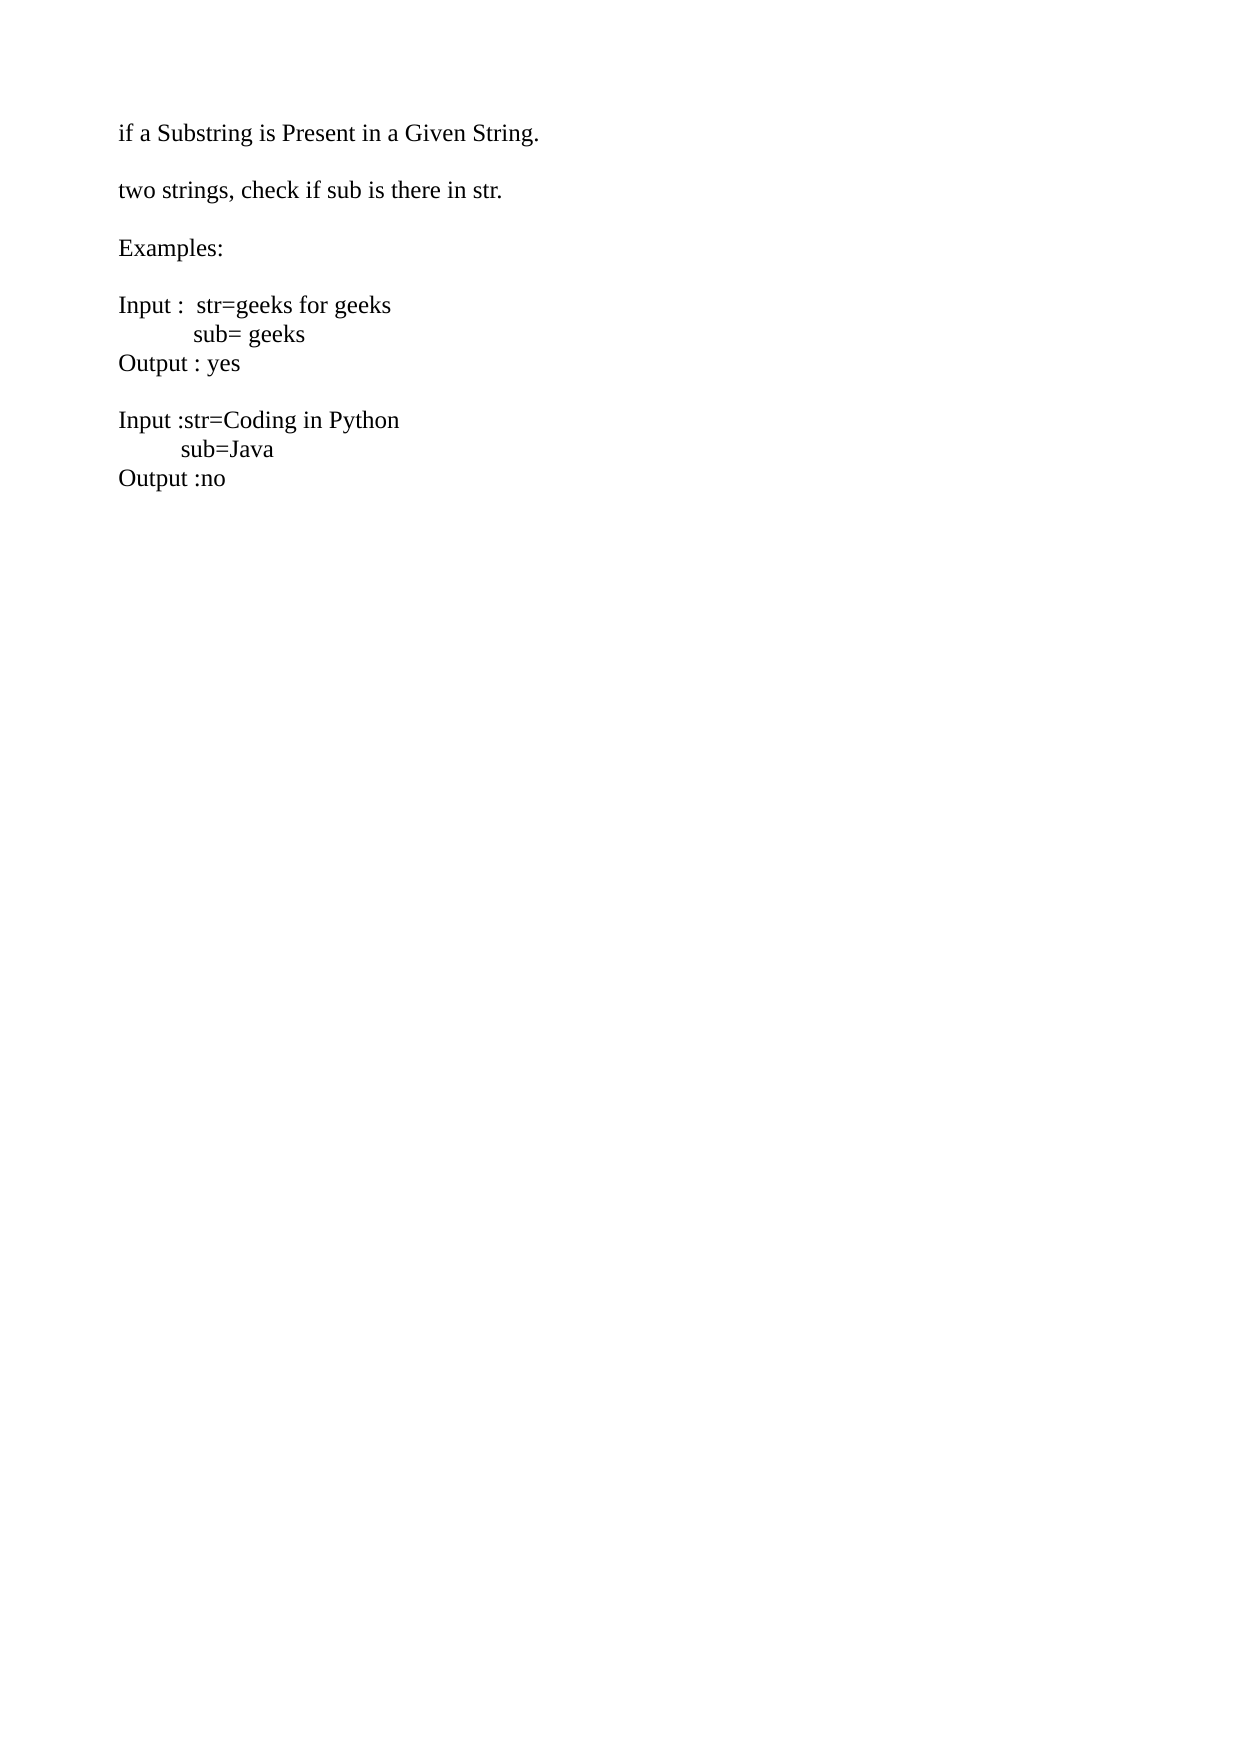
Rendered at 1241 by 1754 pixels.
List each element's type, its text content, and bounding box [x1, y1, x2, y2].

text if a Substring is Present in a Given String. [118, 118, 1122, 147]
text Input :str=Coding in Python [118, 406, 1122, 434]
text Input : str=geeks for geeks [118, 291, 1122, 319]
text sub=Java [118, 434, 1122, 463]
text Output : yes [118, 348, 1122, 377]
text two strings, check if sub is there in str. [118, 176, 1122, 204]
text Examples: [118, 233, 1122, 262]
text Output :no [118, 463, 1122, 492]
text sub= geeks [118, 319, 1122, 348]
